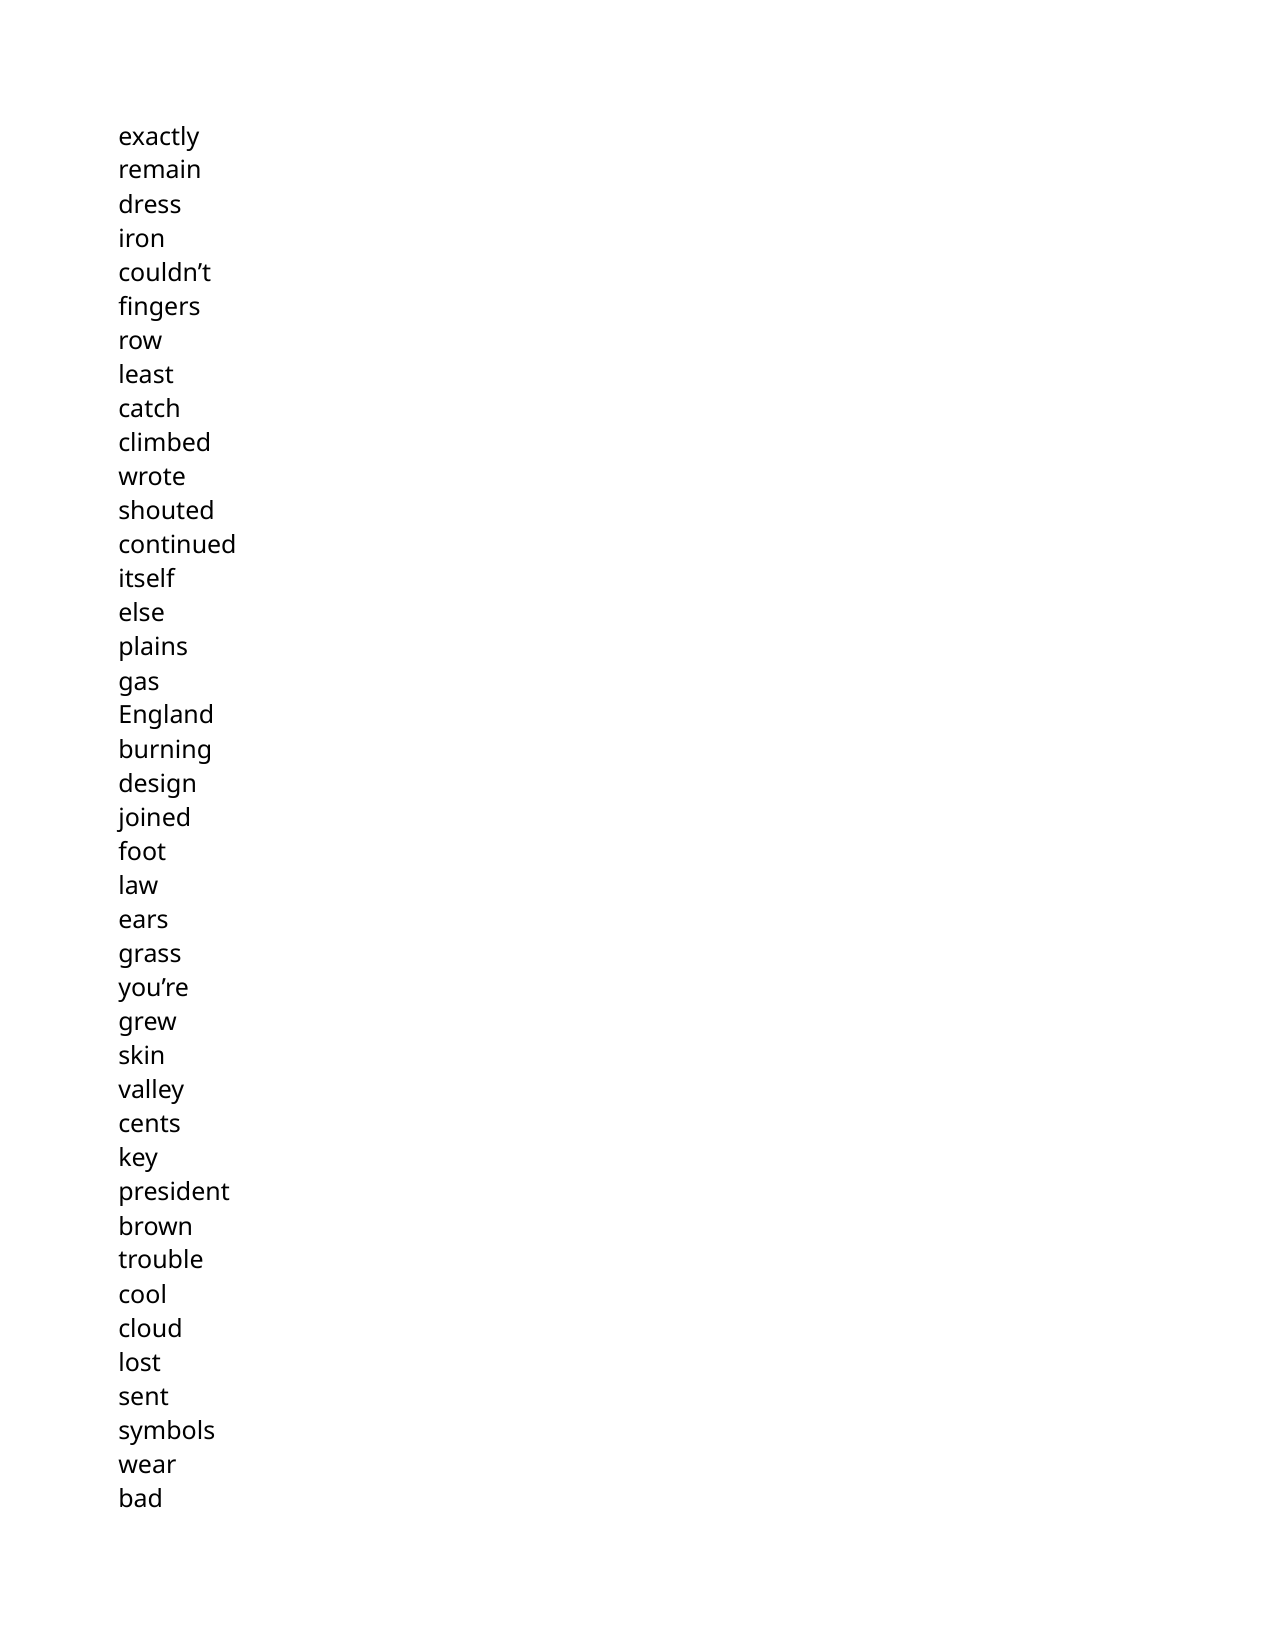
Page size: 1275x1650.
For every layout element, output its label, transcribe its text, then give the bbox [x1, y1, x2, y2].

text wrote [118, 459, 1157, 493]
text remain [118, 152, 1157, 186]
text catch [118, 391, 1157, 425]
text joined [118, 799, 1157, 833]
text row [118, 322, 1157, 357]
text law [118, 867, 1157, 902]
text grass [118, 936, 1157, 970]
text key [118, 1140, 1157, 1174]
text cloud [118, 1310, 1157, 1344]
text shouted [118, 493, 1157, 527]
text foot [118, 833, 1157, 867]
text continued [118, 527, 1157, 561]
text England [118, 697, 1157, 731]
text itself [118, 561, 1157, 595]
text design [118, 765, 1157, 799]
text cents [118, 1106, 1157, 1140]
text exactly [118, 118, 1157, 152]
text grew [118, 1004, 1157, 1038]
text symbols [118, 1412, 1157, 1447]
text dress [118, 186, 1157, 220]
text valley [118, 1072, 1157, 1106]
text else [118, 595, 1157, 629]
text climbed [118, 425, 1157, 459]
text burning [118, 731, 1157, 765]
text brown [118, 1208, 1157, 1242]
text skin [118, 1038, 1157, 1072]
text lost [118, 1344, 1157, 1378]
text couldn’t [118, 254, 1157, 288]
text least [118, 357, 1157, 391]
text sent [118, 1378, 1157, 1412]
text ears [118, 902, 1157, 936]
text iron [118, 220, 1157, 254]
text gas [118, 663, 1157, 697]
text trouble [118, 1242, 1157, 1276]
text cool [118, 1276, 1157, 1310]
text bad [118, 1481, 1157, 1515]
text plains [118, 629, 1157, 663]
text fingers [118, 288, 1157, 322]
text president [118, 1174, 1157, 1208]
text wear [118, 1447, 1157, 1481]
text you’re [118, 970, 1157, 1004]
